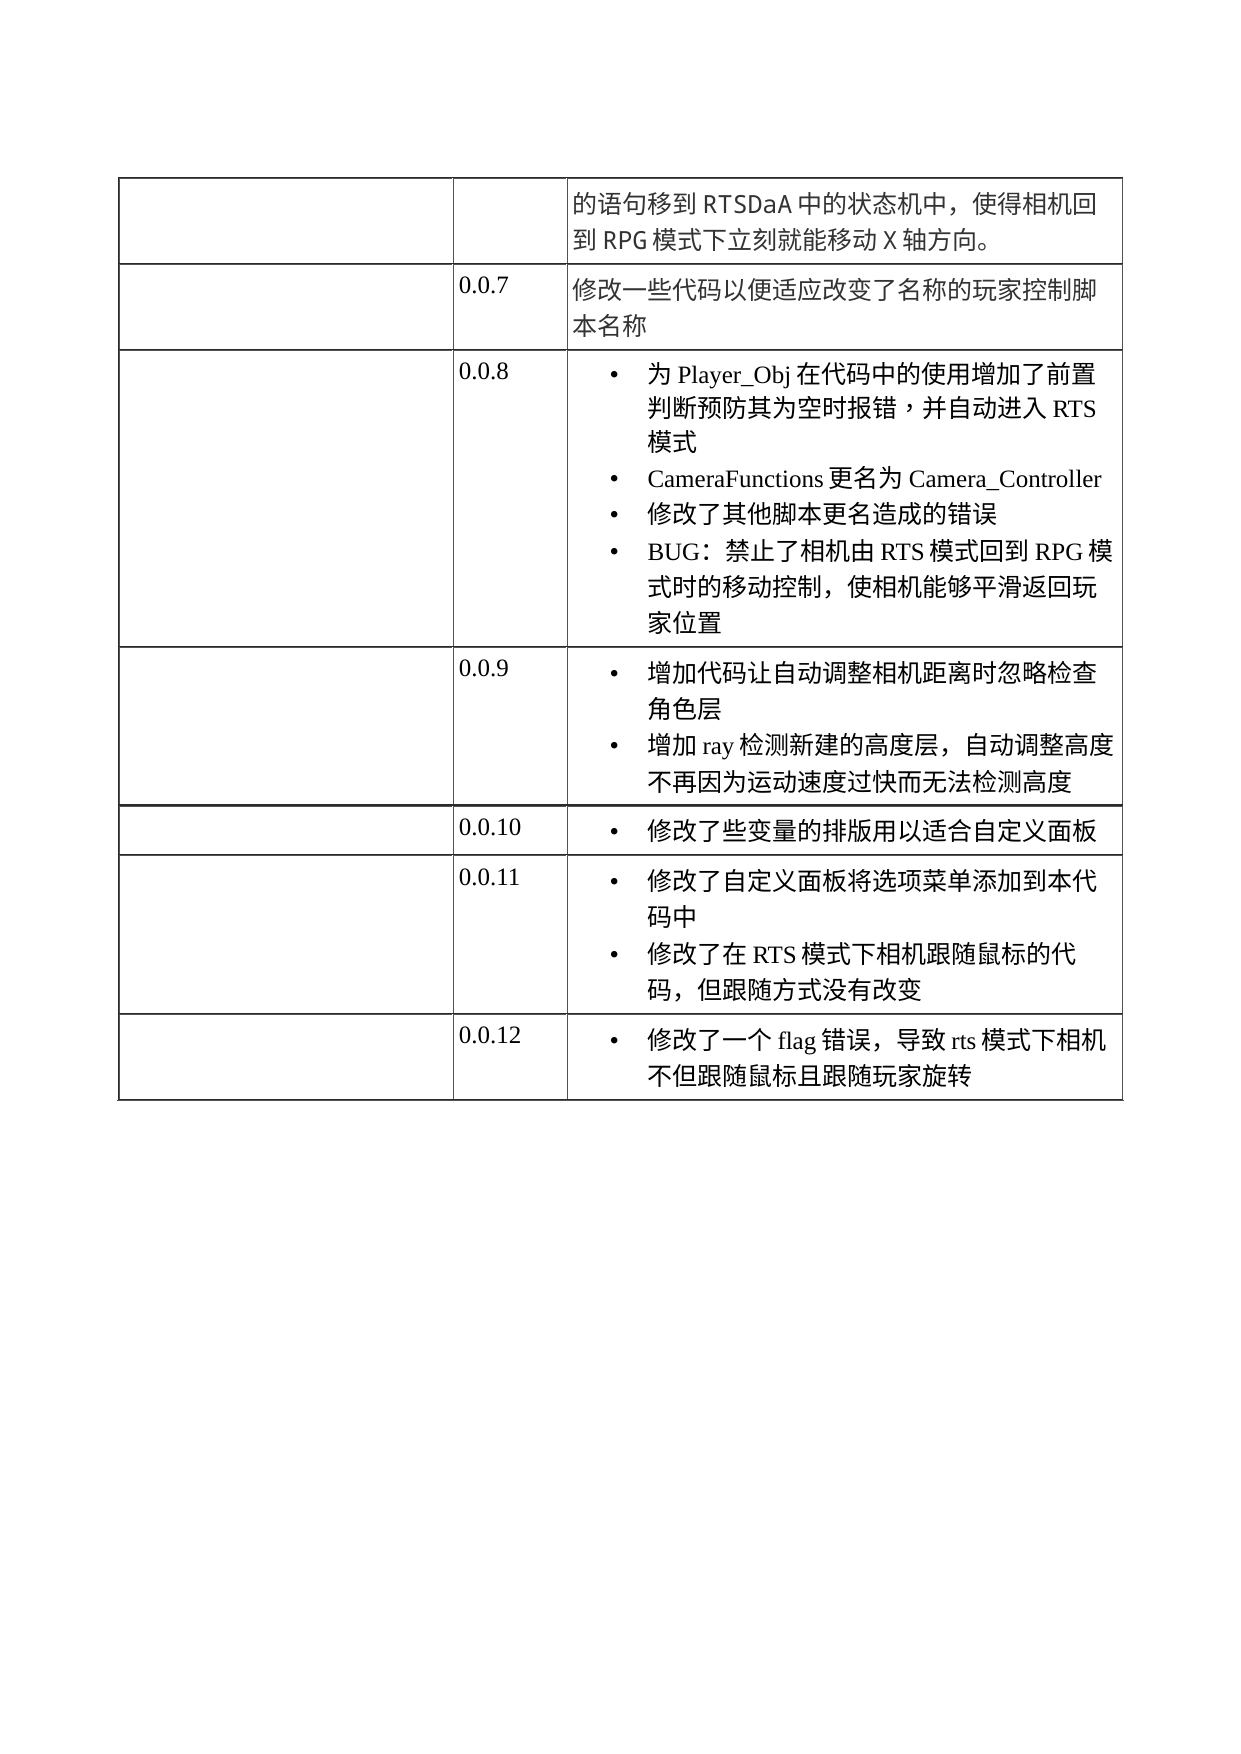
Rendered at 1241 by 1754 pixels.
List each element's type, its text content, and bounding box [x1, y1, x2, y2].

table_cell 0.0.8 [454, 351, 566, 645]
table_cell [120, 1015, 452, 1098]
table_cell 0.0.7 [454, 265, 566, 348]
table_cell 0.0.11 [454, 856, 566, 1012]
table_cell [120, 807, 452, 854]
table_cell 的语句移到RTSDaA中的状态机中，使得相机回到RPG模式下立刻就能移动X轴方向。 [568, 179, 1122, 262]
table_cell [454, 179, 566, 262]
table_cell 修改一些代码以便适应改变了名称的玩家控制脚本名称 [568, 265, 1122, 348]
table_cell [120, 648, 452, 804]
table_cell 增加代码让自动调整相机距离时忽略检查角色层 增加ray检测新建的高度层，自动调整高度不再因为运动速度过快而无法检测高度 [568, 648, 1122, 804]
table_cell 修改了些变量的排版用以适合自定义面板 [568, 807, 1122, 854]
table_cell 0.0.9 [454, 648, 566, 804]
table_cell 修改了自定义面板将选项菜单添加到本代码中 修改了在RTS模式下相机跟随鼠标的代码，但跟随方式没有改变 [568, 856, 1122, 1012]
table_cell [120, 351, 452, 645]
table_cell [120, 179, 452, 262]
table_cell 0.0.12 [454, 1015, 566, 1098]
table_cell 为Player_Obj在代码中的使用增加了前置判断预防其为空时报错，并自动进入RTS模式 CameraFunctions更名为Camera_Controller 修改了其他脚本更名造成的错误 BUG：禁止了相机由RTS模式回到RPG模式时的移动控制，使相机能够平滑返回玩家位置 [568, 351, 1122, 645]
table_cell [120, 265, 452, 348]
table_cell 0.0.10 [454, 807, 566, 854]
table_cell 修改了一个flag错误，导致rts模式下相机不但跟随鼠标且跟随玩家旋转 [568, 1015, 1122, 1098]
table_cell [120, 856, 452, 1012]
